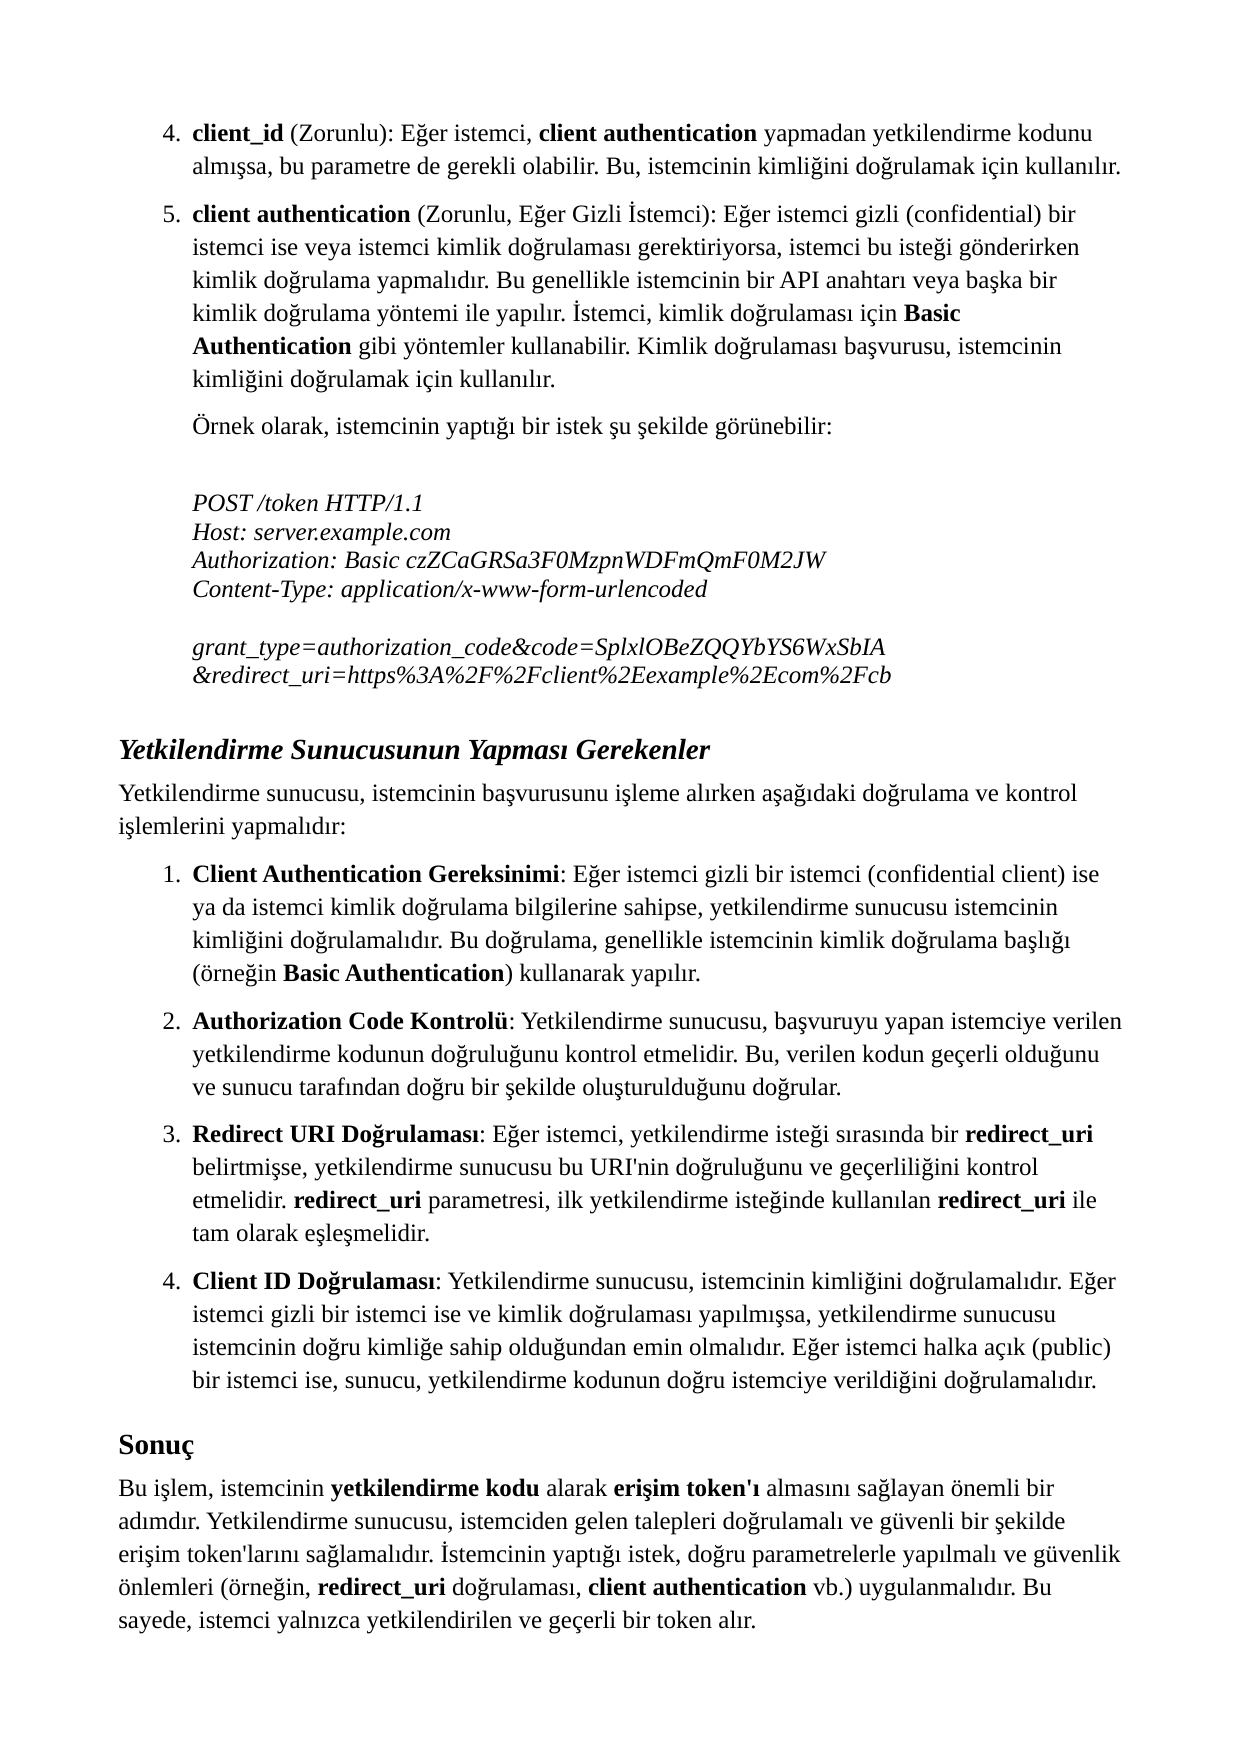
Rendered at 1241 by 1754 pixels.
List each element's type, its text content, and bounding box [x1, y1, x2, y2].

list Örnek olarak, istemcinin yaptığı bir istek şu şekilde görünebilir: [162, 411, 1122, 440]
list Client ID Doğrulaması: Yetkilendirme sunucusu, istemcinin kimliğini doğrulamalıdır. Eğer istemci gizli bir istemci ise ve kimlik doğrulaması yapılmışsa, yetkilendirme sunucusu istemcinin doğru kimliğe sahip olduğundan emin olmalıdır. Eğer istemci halka açık (public) bir istemci ise, sunucu, yetkilendirme kodunun doğru istemciye verildiğini doğrulamalıdır. [162, 1266, 1122, 1394]
text Bu işlem, istemcinin yetkilendirme kodu alarak erişim token'ı almasını sağlayan önemli bir adımdır. Yetkilendirme sunucusu, istemciden gelen talepleri doğrulamalı ve güvenli bir şekilde erişim token'larını sağlamalıdır. İstemcinin yaptığı istek, doğru parametrelerle yapılmalı ve güvenlik önlemleri (örneğin, redirect_uri doğrulaması, client authentication vb.) uygulanmalıdır. Bu sayede, istemci yalnızca yetkilendirilen ve geçerli bir token alır. [118, 1473, 1122, 1634]
text Yetkilendirme sunucusu, istemcinin başvurusunu işleme alırken aşağıdaki doğrulama ve kontrol işlemlerini yapmalıdır: [118, 778, 1122, 840]
text POST /token HTTP/1.1 [118, 488, 1122, 517]
list Redirect URI Doğrulaması: Eğer istemci, yetkilendirme isteği sırasında bir redirect_uri belirtmişse, yetkilendirme sunucusu bu URI'nin doğruluğunu ve geçerliliğini kontrol etmelidir. redirect_uri parametresi, ilk yetkilendirme isteğinde kullanılan redirect_uri ile tam olarak eşleşmelidir. [162, 1119, 1122, 1247]
list client authentication (Zorunlu, Eğer Gizli İstemci): Eğer istemci gizli (confidential) bir istemci ise veya istemci kimlik doğrulaması gerektiriyorsa, istemci bu isteği gönderirken kimlik doğrulama yapmalıdır. Bu genellikle istemcinin bir API anahtarı veya başka bir kimlik doğrulama yöntemi ile yapılır. İstemci, kimlik doğrulaması için Basic Authentication gibi yöntemler kullanabilir. Kimlik doğrulaması başvurusu, istemcinin kimliğini doğrulamak için kullanılır. [162, 199, 1122, 393]
subtitle Sonuç [118, 1427, 1122, 1461]
list client_id (Zorunlu): Eğer istemci, client authentication yapmadan yetkilendirme kodunu almışsa, bu parametre de gerekli olabilir. Bu, istemcinin kimliğini doğrulamak için kullanılır. [162, 118, 1122, 180]
text Host: server.example.com [118, 517, 1122, 545]
list Authorization Code Kontrolü: Yetkilendirme sunucusu, başvuruyu yapan istemciye verilen yetkilendirme kodunun doğruluğunu kontrol etmelidir. Bu, verilen kodun geçerli olduğunu ve sunucu tarafından doğru bir şekilde oluşturulduğunu doğrular. [162, 1006, 1122, 1101]
text &redirect_uri=https%3A%2F%2Fclient%2Eexample%2Ecom%2Fcb [118, 660, 1122, 689]
text grant_type=authorization_code&code=SplxlOBeZQQYbYS6WxSbIA [118, 632, 1122, 660]
text Authorization: Basic czZCaGRSa3F0MzpnWDFmQmF0M2JW [118, 545, 1122, 574]
list Client Authentication Gereksinimi: Eğer istemci gizli bir istemci (confidential client) ise ya da istemci kimlik doğrulama bilgilerine sahipse, yetkilendirme sunucusu istemcinin kimliğini doğrulamalıdır. Bu doğrulama, genellikle istemcinin kimlik doğrulama başlığı (örneğin Basic Authentication) kullanarak yapılır. [162, 859, 1122, 987]
subtitle Yetkilendirme Sunucusunun Yapması Gerekenler [118, 732, 1122, 766]
text Content-Type: application/x-www-form-urlencoded [118, 574, 1122, 603]
